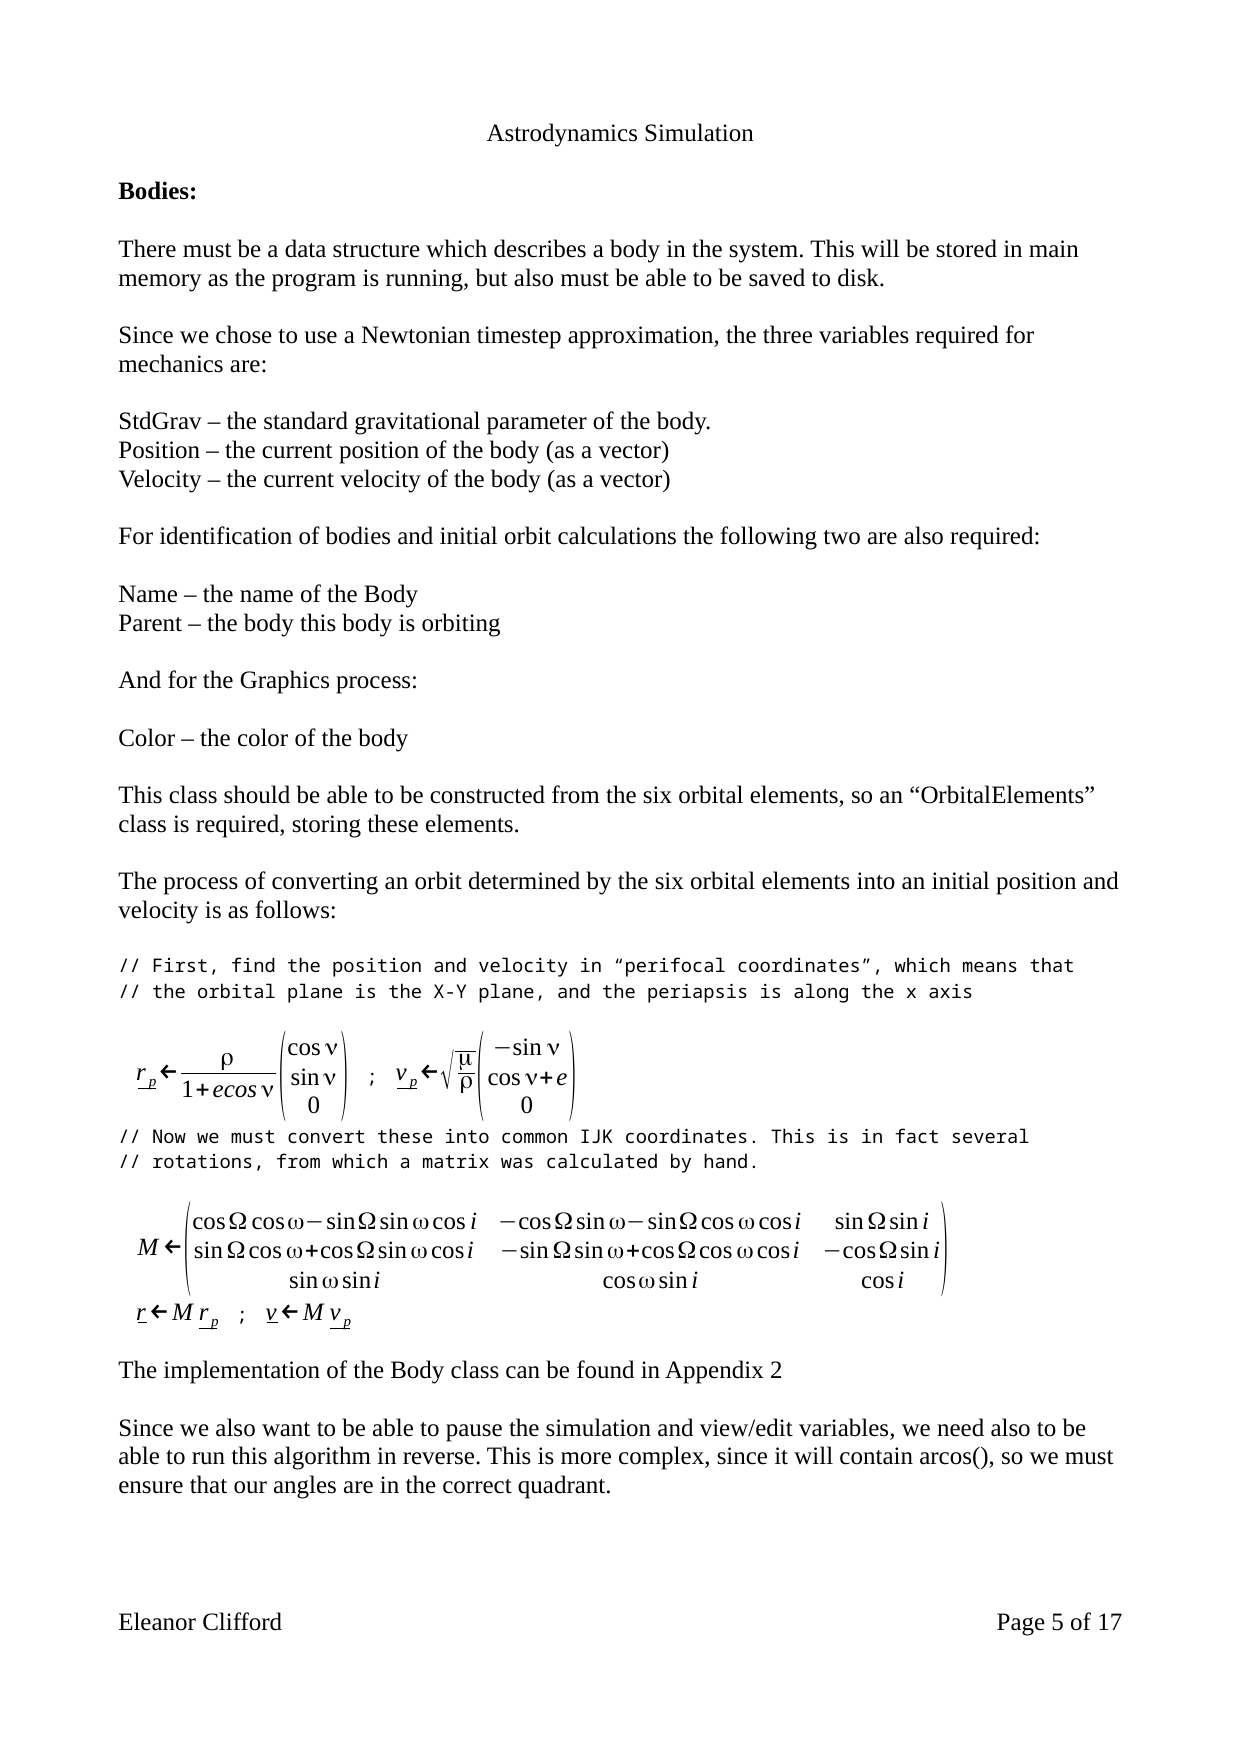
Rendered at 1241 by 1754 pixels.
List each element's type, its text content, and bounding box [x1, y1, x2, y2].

text ; [118, 1298, 1122, 1330]
text Bodies: [118, 176, 1122, 205]
text The process of converting an orbit determined by the six orbital elements into an initial position and velocity is as follows: [118, 866, 1122, 924]
text For identification of bodies and initial orbit calculations the following two are also required: [118, 521, 1122, 550]
text Since we also want to be able to pause the simulation and view/edit variables, we need also to be able to run this algorithm in reverse. This is more complex, since it will contain arcos(), so we must ensure that our angles are in the correct quadrant. [118, 1413, 1122, 1499]
text Color – the color of the body [118, 723, 1122, 751]
text ; [118, 1029, 1122, 1123]
text // First, find the position and velocity in “perifocal coordinates”, which means that [118, 953, 1122, 978]
text Position – the current position of the body (as a vector) [118, 435, 1122, 464]
text Parent – the body this body is orbiting [118, 608, 1122, 636]
text Velocity – the current velocity of the body (as a vector) [118, 464, 1122, 493]
text // Now we must convert these into common IJK coordinates. This is in fact several [118, 1123, 1122, 1149]
text StdGrav – the standard gravitational parameter of the body. [118, 406, 1122, 435]
text And for the Graphics process: [118, 665, 1122, 694]
text Name – the name of the Body [118, 579, 1122, 608]
text There must be a data structure which describes a body in the system. This will be stored in main memory as the program is running, but also must be able to be saved to disk. [118, 234, 1122, 291]
text This class should be able to be constructed from the six orbital elements, so an “OrbitalElements” class is required, storing these elements. [118, 780, 1122, 838]
text // the orbital plane is the X-Y plane, and the periapsis is along the x axis [118, 978, 1122, 1004]
text // rotations, from which a matrix was calculated by hand. [118, 1149, 1122, 1174]
text The implementation of the Body class can be found in Appendix 2 [118, 1355, 1122, 1384]
text Since we chose to use a Newtonian timestep approximation, the three variables required for mechanics are: [118, 320, 1122, 378]
